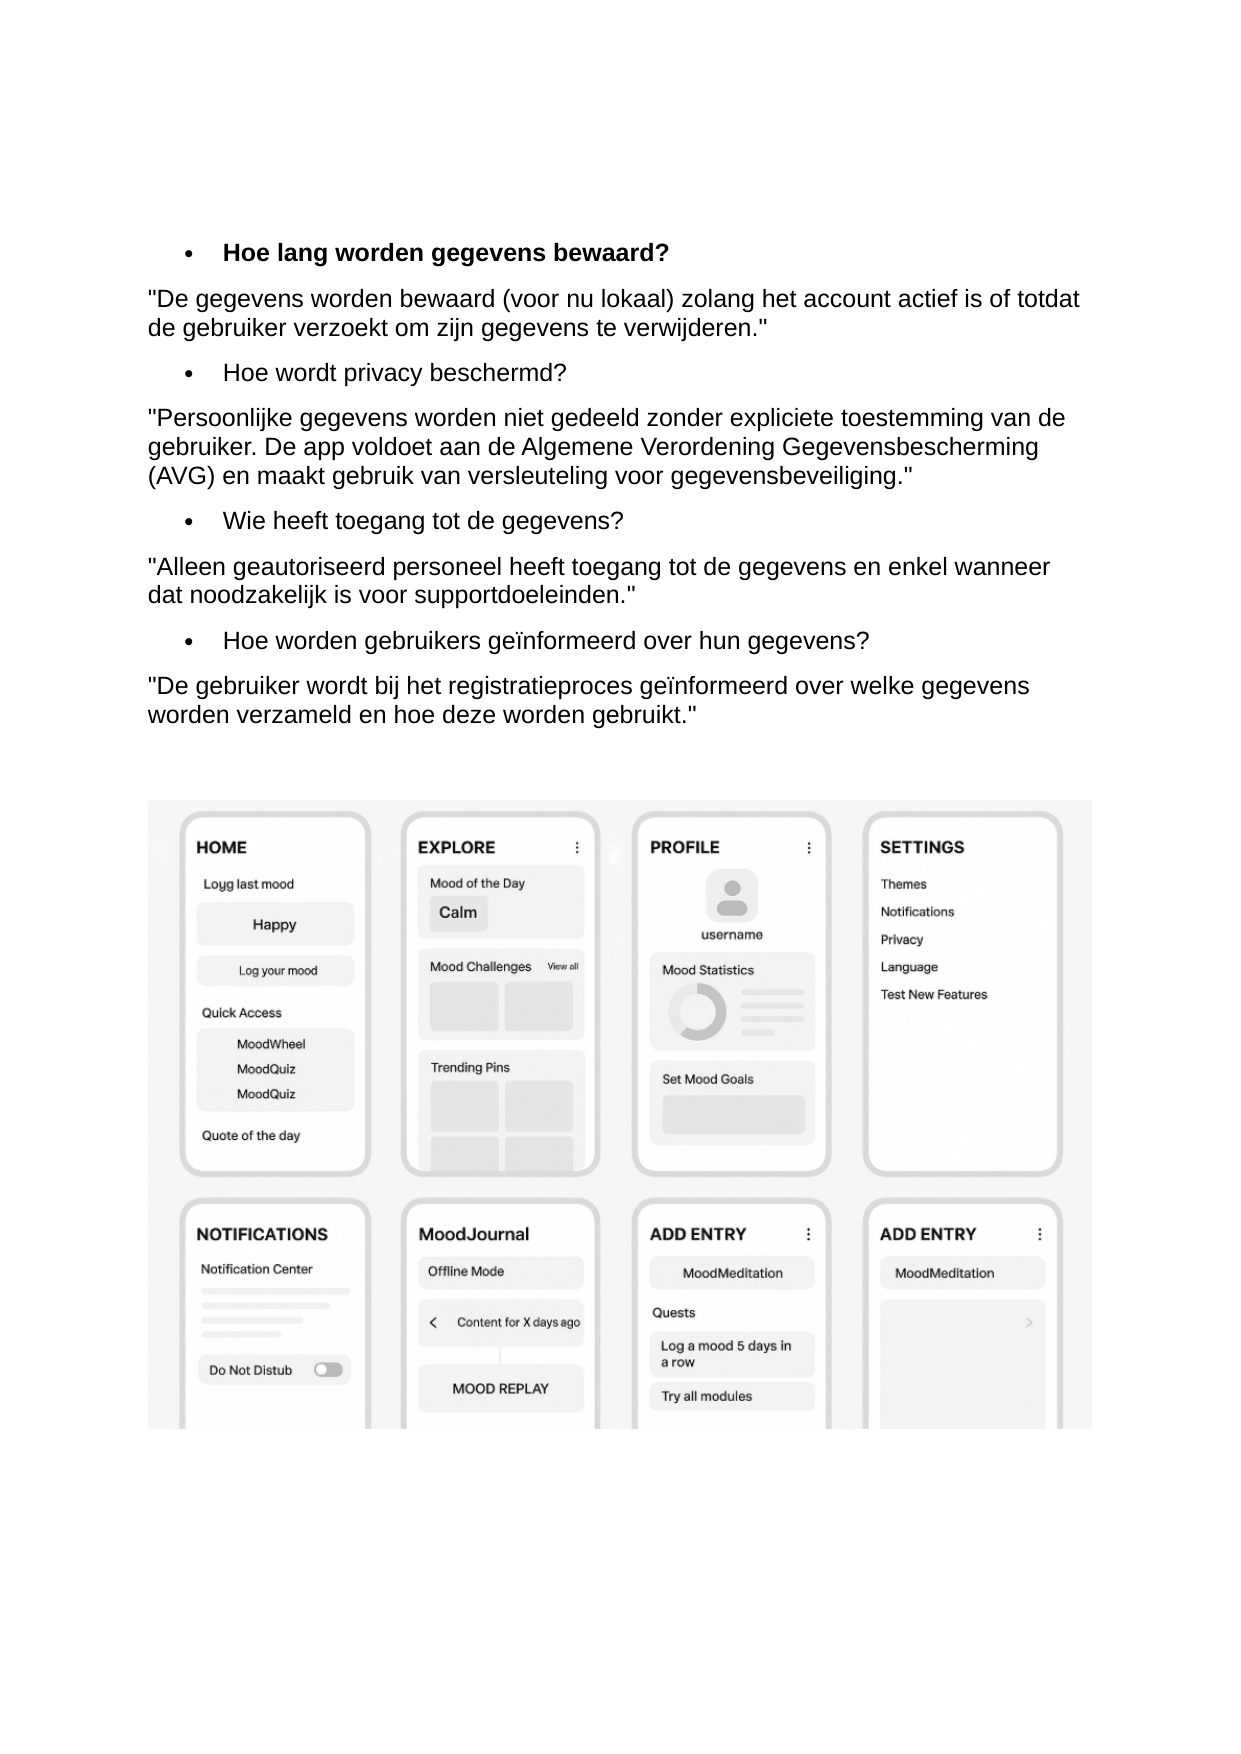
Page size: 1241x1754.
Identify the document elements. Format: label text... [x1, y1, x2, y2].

text "Persoonlijke gegevens worden niet gedeeld zonder expliciete toestemming van de gebruiker. De app voldoet aan de Algemene Verordening Gegevensbescherming (AVG) en maakt gebruik van versleuteling voor gegevensbeveiliging." [148, 403, 1093, 490]
list Hoe worden gebruikers geïnformeerd over hun gegevens? [185, 626, 1093, 655]
list Hoe lang worden gegevens bewaard? [185, 238, 1093, 267]
text "Alleen geautoriseerd personeel heeft toegang tot de gegevens en enkel wanneer dat noodzakelijk is voor supportdoeleinden." [148, 552, 1093, 609]
text "De gebruiker wordt bij het registratieproces geïnformeerd over welke gegevens worden verzameld en hoe deze worden gebruikt." [148, 671, 1093, 729]
list Hoe wordt privacy beschermd? [185, 358, 1093, 387]
text "De gegevens worden bewaard (voor nu lokaal) zolang het account actief is of totdat de gebruiker verzoekt om zijn gegevens te verwijderen." [148, 284, 1093, 341]
list Wie heeft toegang tot de gegevens? [185, 506, 1093, 535]
